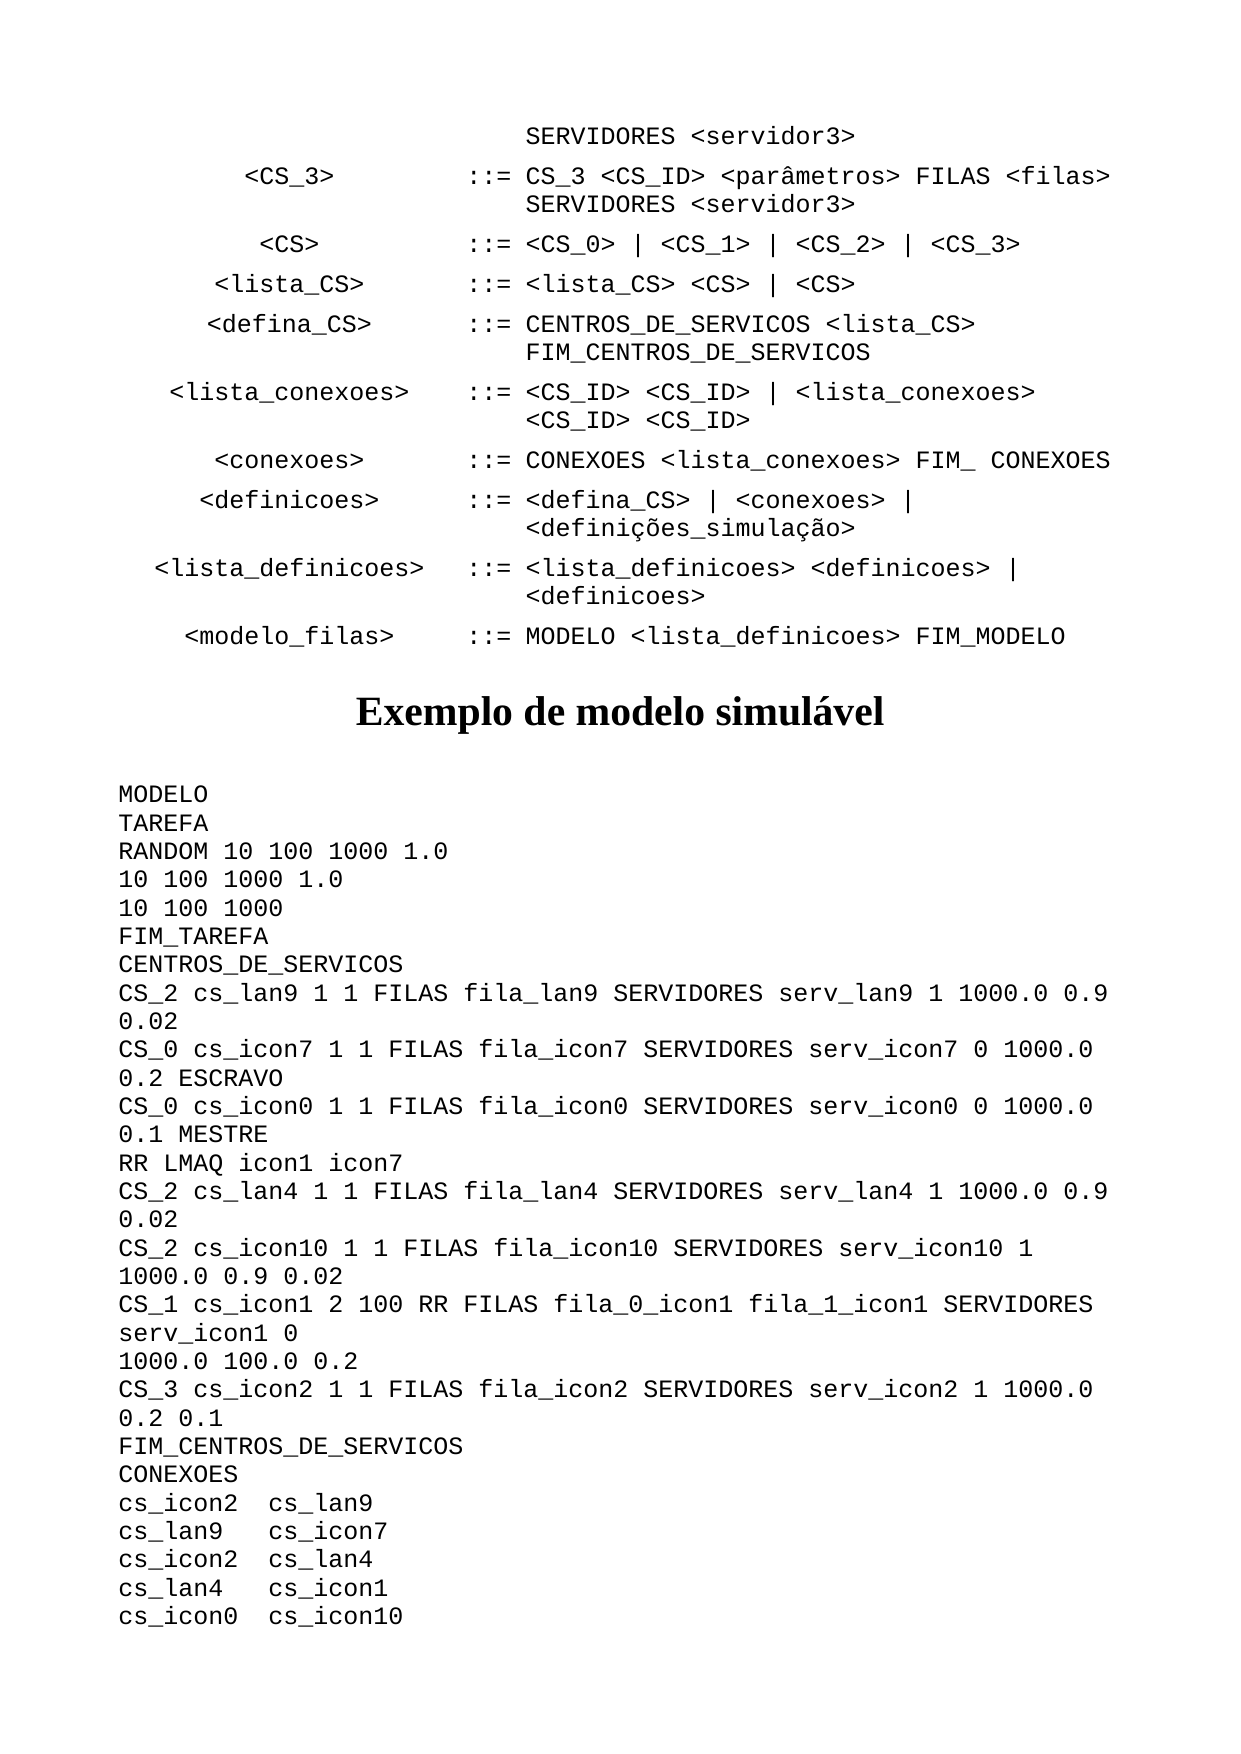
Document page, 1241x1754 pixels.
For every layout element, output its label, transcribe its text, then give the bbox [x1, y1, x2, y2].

table_cell <CS> [118, 226, 460, 266]
text FIM_TAREFA [118, 923, 1122, 952]
table_cell MODELO <lista_definicoes> FIM_MODELO [520, 618, 1122, 658]
table_cell ::= [460, 306, 519, 374]
text CENTROS_DE_SERVICOS [118, 952, 1122, 980]
table_cell <definicoes> [118, 482, 460, 550]
table_cell [460, 118, 519, 158]
text cs_icon2 cs_lan9 [118, 1490, 1122, 1518]
table_cell <lista_definicoes> <definicoes> | <definicoes> [520, 550, 1122, 618]
table_cell <conexoes> [118, 442, 460, 482]
table_cell <lista_CS> [118, 266, 460, 306]
table_cell CONEXOES <lista_conexoes> FIM_ CONEXOES [520, 442, 1122, 482]
table_cell [118, 118, 460, 158]
table_cell <defina_CS> [118, 306, 460, 374]
table_cell CENTROS_DE_SERVICOS <lista_CS> FIM_CENTROS_DE_SERVICOS [520, 306, 1122, 374]
text 1000.0 100.0 0.2 [118, 1348, 1122, 1377]
text Exemplo de modelo simulável [118, 686, 1122, 734]
text cs_lan4 cs_icon1 [118, 1575, 1122, 1603]
text RR LMAQ icon1 icon7 [118, 1150, 1122, 1178]
table_cell <CS_0> | <CS_1> | <CS_2> | <CS_3> [520, 226, 1122, 266]
text cs_icon0 cs_icon10 [118, 1603, 1122, 1632]
table_cell ::= [460, 226, 519, 266]
text CS_0 cs_icon0 1 1 FILAS fila_icon0 SERVIDORES serv_icon0 0 1000.0 0.1 MESTRE [118, 1093, 1122, 1150]
text RANDOM 10 100 1000 1.0 [118, 838, 1122, 867]
text cs_icon2 cs_lan4 [118, 1547, 1122, 1575]
table_cell <modelo_filas> [118, 618, 460, 658]
table_cell CS_3 <CS_ID> <parâmetros> FILAS <filas> SERVIDORES <servidor3> [520, 158, 1122, 226]
text 10 100 1000 [118, 895, 1122, 923]
text CS_3 cs_icon2 1 1 FILAS fila_icon2 SERVIDORES serv_icon2 1 1000.0 0.2 0.1 [118, 1377, 1122, 1433]
table_cell <lista_CS> <CS> | <CS> [520, 266, 1122, 306]
table_cell ::= [460, 550, 519, 618]
table_cell <lista_definicoes> [118, 550, 460, 618]
table_cell <CS_3> [118, 158, 460, 226]
text CS_0 cs_icon7 1 1 FILAS fila_icon7 SERVIDORES serv_icon7 0 1000.0 0.2 ESCRAVO [118, 1037, 1122, 1093]
text 10 100 1000 1.0 [118, 867, 1122, 895]
text MODELO [118, 782, 1122, 810]
table_cell ::= [460, 374, 519, 442]
table_cell ::= [460, 618, 519, 658]
text cs_lan9 cs_icon7 [118, 1518, 1122, 1547]
text CS_2 cs_icon10 1 1 FILAS fila_icon10 SERVIDORES serv_icon10 1 1000.0 0.9 0.02 [118, 1235, 1122, 1292]
table_cell ::= [460, 482, 519, 550]
text CONEXOES [118, 1462, 1122, 1490]
text CS_2 cs_lan9 1 1 FILAS fila_lan9 SERVIDORES serv_lan9 1 1000.0 0.9 0.02 [118, 980, 1122, 1037]
text CS_2 cs_lan4 1 1 FILAS fila_lan4 SERVIDORES serv_lan4 1 1000.0 0.9 0.02 [118, 1178, 1122, 1235]
text TAREFA [118, 810, 1122, 838]
table_cell <CS_ID> <CS_ID> | <lista_conexoes> <CS_ID> <CS_ID> [520, 374, 1122, 442]
text FIM_CENTROS_DE_SERVICOS [118, 1433, 1122, 1462]
table_cell ::= [460, 158, 519, 226]
table_cell <defina_CS> | <conexoes> | <definições_simulação> [520, 482, 1122, 550]
text CS_1 cs_icon1 2 100 RR FILAS fila_0_icon1 fila_1_icon1 SERVIDORES serv_icon1 0 [118, 1292, 1122, 1348]
table_cell <lista_conexoes> [118, 374, 460, 442]
table_cell SERVIDORES <servidor3> [520, 118, 1122, 158]
table_cell ::= [460, 266, 519, 306]
table_cell ::= [460, 442, 519, 482]
